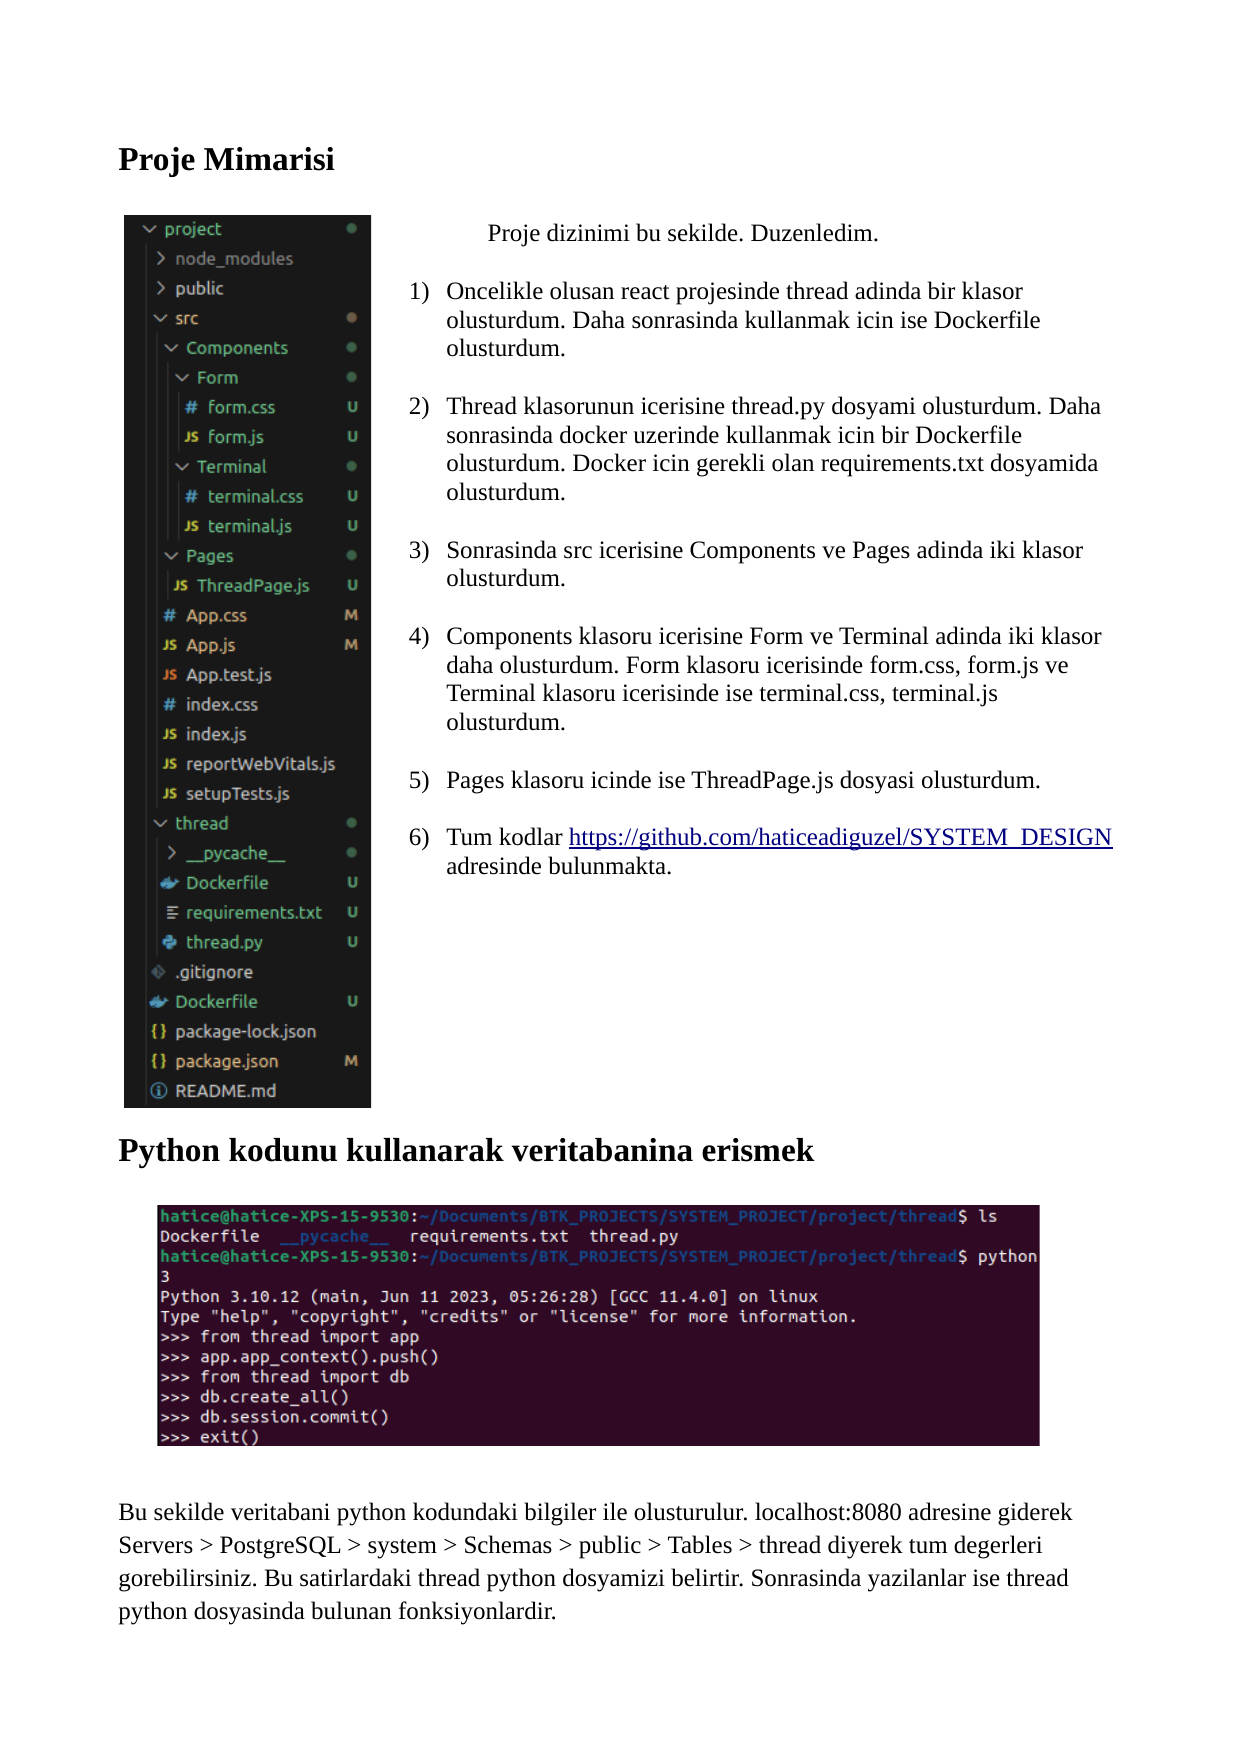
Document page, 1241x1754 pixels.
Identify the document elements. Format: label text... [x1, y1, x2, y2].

list Oncelikle olusan react projesinde thread adinda bir klasor olusturdum. Daha sonrasinda kullanmak icin ise Dockerfile olusturdum. [372, 276, 1122, 362]
subtitle Proje Mimarisi [118, 139, 1122, 177]
subtitle Bu sekilde veritabani python kodundaki bilgiler ile olusturulur. localhost:8080 adresine giderek Servers > PostgreSQL > system > Schemas > public > Tables > thread diyerek tum degerleri gorebilirsiniz. Bu satirlardaki thread python dosyamizi belirtir. Sonrasinda yazilanlar ise thread python dosyasinda bulunan fonksiyonlardir. [118, 1497, 1122, 1625]
list Sonrasinda src icerisine Components ve Pages adinda iki klasor olusturdum. [372, 535, 1122, 592]
list Tum kodlar https://github.com/haticeadiguzel/SYSTEM_DESIGN adresinde bulunmakta. [372, 822, 1122, 880]
list Components klasoru icerisine Form ve Terminal adinda iki klasor daha olusturdum. Form klasoru icerisinde form.css, form.js ve Terminal klasoru icerisinde ise terminal.css, terminal.js olusturdum. [372, 621, 1122, 736]
subtitle Python kodunu kullanarak veritabanina erismek [118, 1131, 1122, 1169]
picture [124, 215, 372, 1108]
list Pages klasoru icinde ise ThreadPage.js dosyasi olusturdum. [372, 765, 1122, 793]
picture [157, 1205, 1040, 1446]
list Thread klasorunun icerisine thread.py dosyami olusturdum. Daha sonrasinda docker uzerinde kullanmak icin bir Dockerfile olusturdum. Docker icin gerekli olan requirements.txt dosyamida olusturdum. [372, 391, 1122, 506]
text Proje dizinimi bu sekilde. Duzenledim. [372, 218, 1122, 247]
